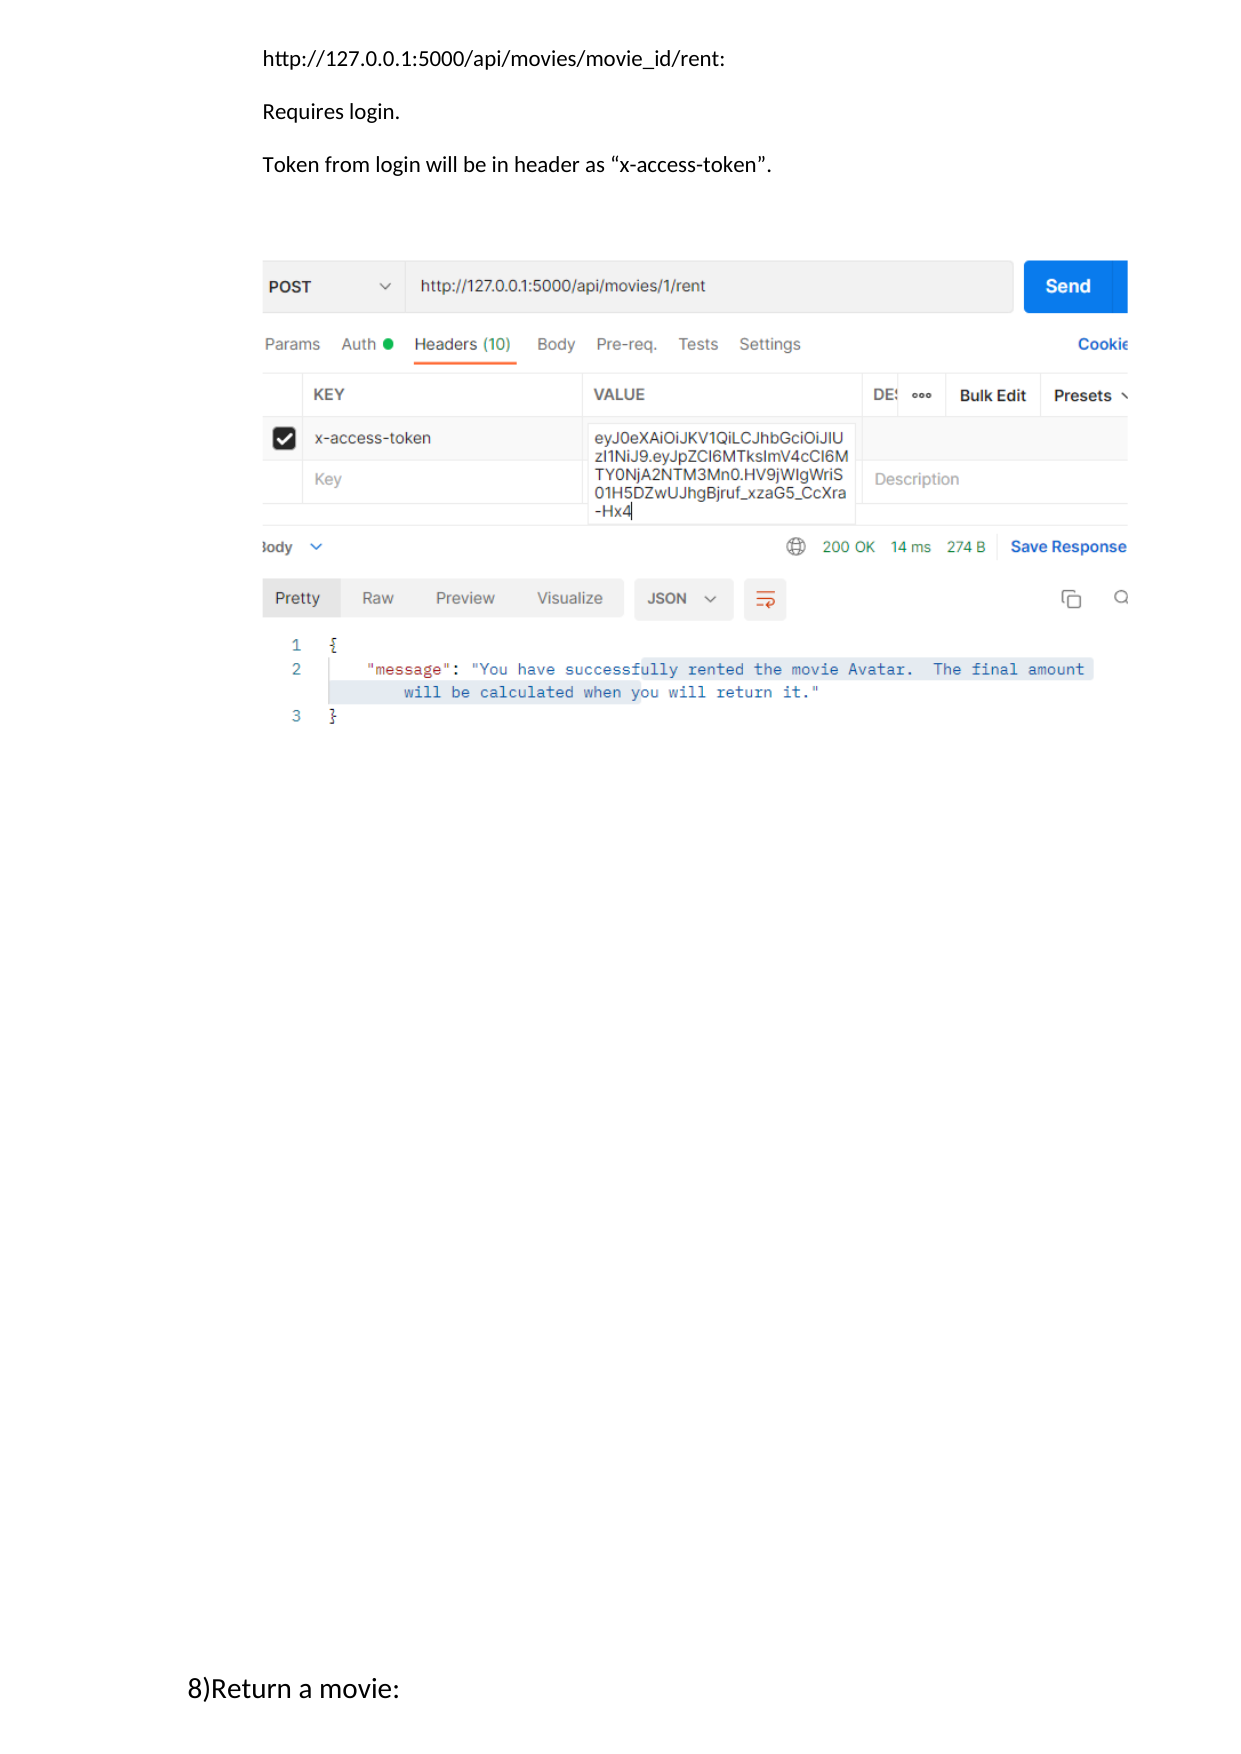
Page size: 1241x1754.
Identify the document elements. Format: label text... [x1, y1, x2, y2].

text Requires login. [187, 97, 1053, 125]
text Token from login will be in header as “x-access-token”. [187, 150, 1053, 178]
text 8)Return a movie: [187, 1670, 1053, 1705]
text http://127.0.0.1:5000/api/movies/movie_id/rent: [187, 44, 1053, 72]
